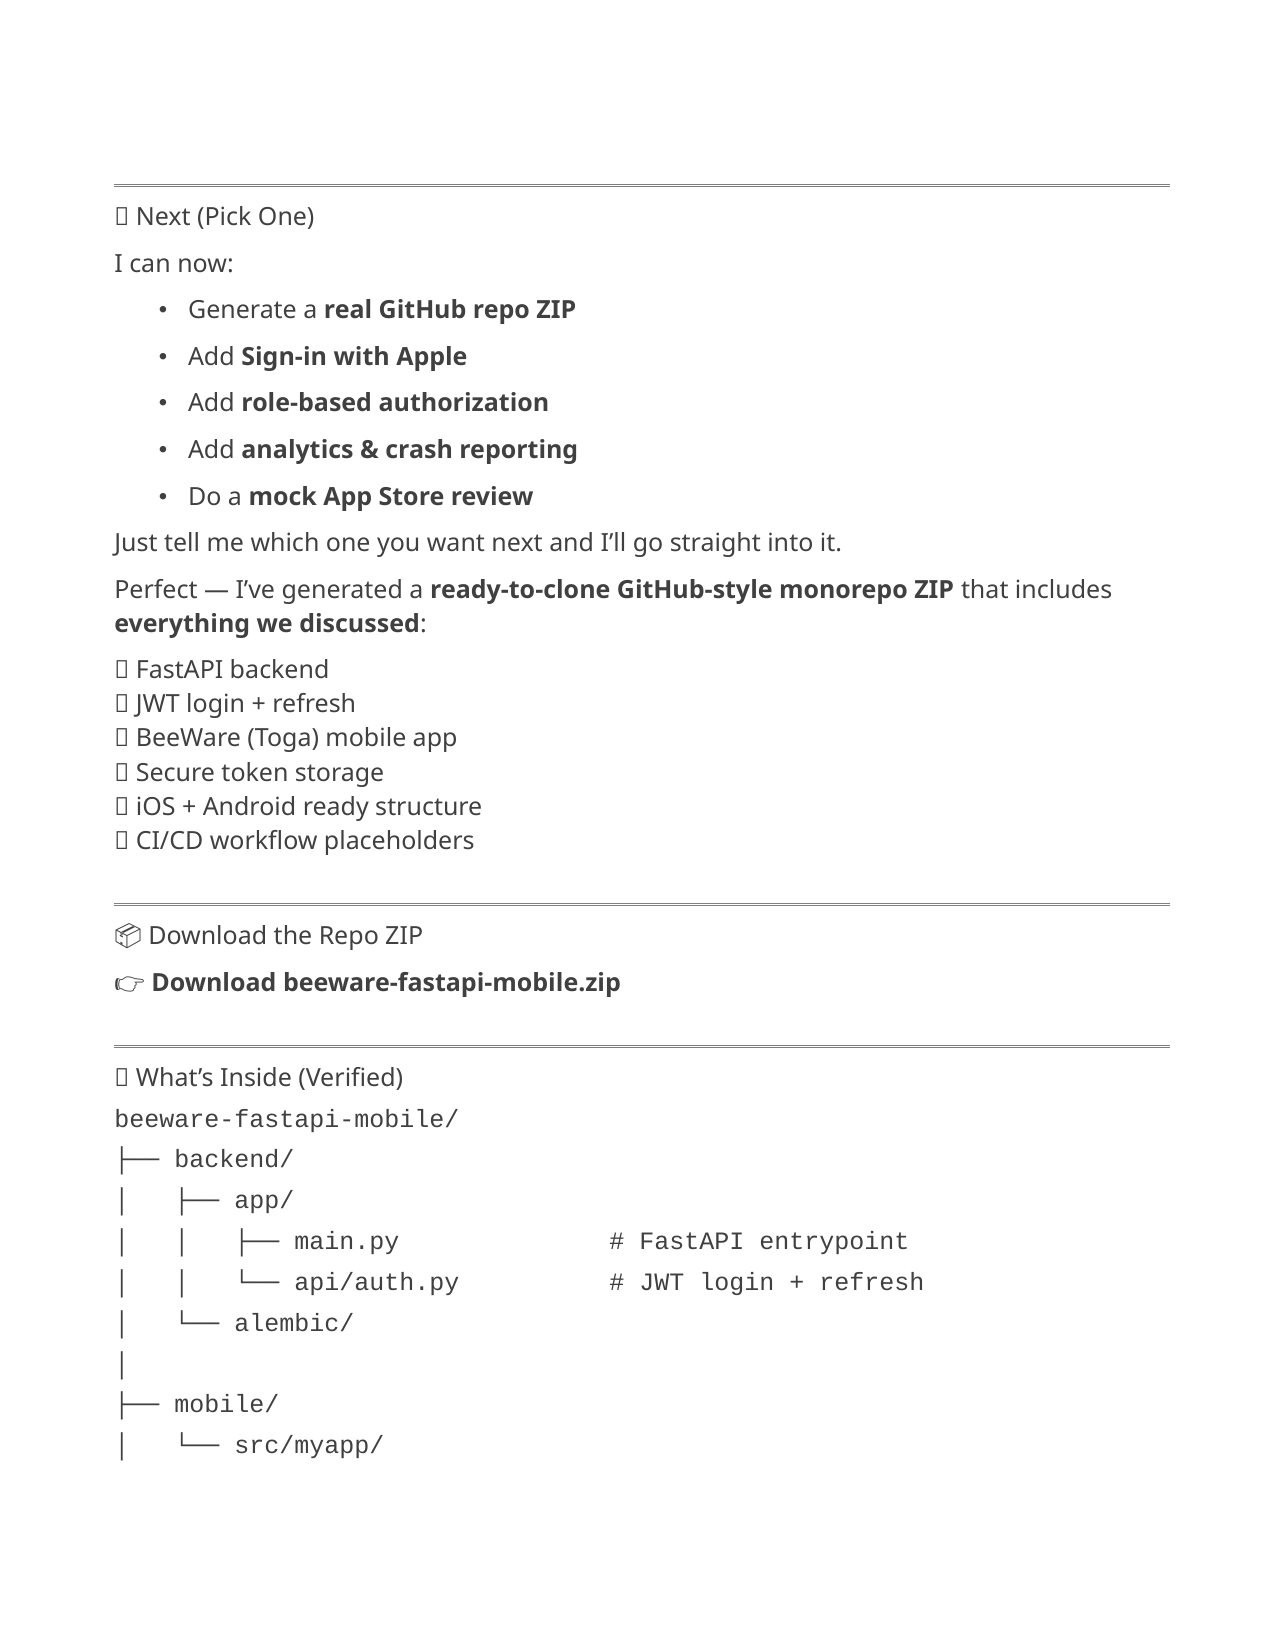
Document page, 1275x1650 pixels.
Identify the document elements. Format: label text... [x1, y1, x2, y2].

list Add analytics & crash reporting [158, 432, 1170, 466]
subtitle 📦 Download the Repo ZIP [114, 918, 1170, 952]
text │ │ ├── main.py # FastAPI entrypoint [182, 1229, 241, 1257]
subtitle 📁 What’s Inside (Verified) [114, 1060, 1170, 1094]
text │ └── src/myapp/ [122, 1433, 1170, 1461]
text Just tell me which one you want next and I’ll go straight into it. [114, 525, 1170, 559]
text 👉 Download beeware-fastapi-mobile.zip [114, 964, 1170, 998]
subtitle 🔜 Next (Pick One) [114, 199, 1170, 233]
text │ │ └── api/auth.py # JWT login + refresh [182, 1269, 1170, 1298]
text │ [122, 1351, 1170, 1379]
text I can now: [114, 245, 1170, 279]
text │ └── alembic/ [122, 1310, 1170, 1339]
text beeware-fastapi-mobile/ [114, 1106, 1170, 1134]
text Perfect — I’ve generated a ready-to-clone GitHub-style monorepo ZIP that includes everything we discussed: [114, 571, 1170, 639]
text ├── backend/ [122, 1147, 1170, 1175]
list Add role-based authorization [158, 385, 1170, 419]
text │ │ └── api/auth.py # JWT login + refresh [122, 1269, 181, 1298]
list Add Sign-in with Apple [158, 338, 1170, 373]
text │ ├── app/ [122, 1188, 181, 1216]
list Generate a real GitHub repo ZIP [158, 292, 1170, 326]
text │ [114, 1351, 121, 1379]
list Do a mock App Store review [158, 478, 1170, 512]
text │ ├── app/ [182, 1188, 1170, 1216]
text │ │ ├── main.py # FastAPI entrypoint [242, 1229, 1170, 1257]
text │ │ ├── main.py # FastAPI entrypoint [122, 1229, 181, 1257]
text ✅ FastAPI backend ✅ JWT login + refresh ✅ BeeWare (Toga) mobile app ✅ Secure token storage ✅ iOS + Android ready structure ✅ CI/CD workflow placeholders [114, 652, 1170, 856]
text ├── mobile/ [122, 1392, 1170, 1420]
